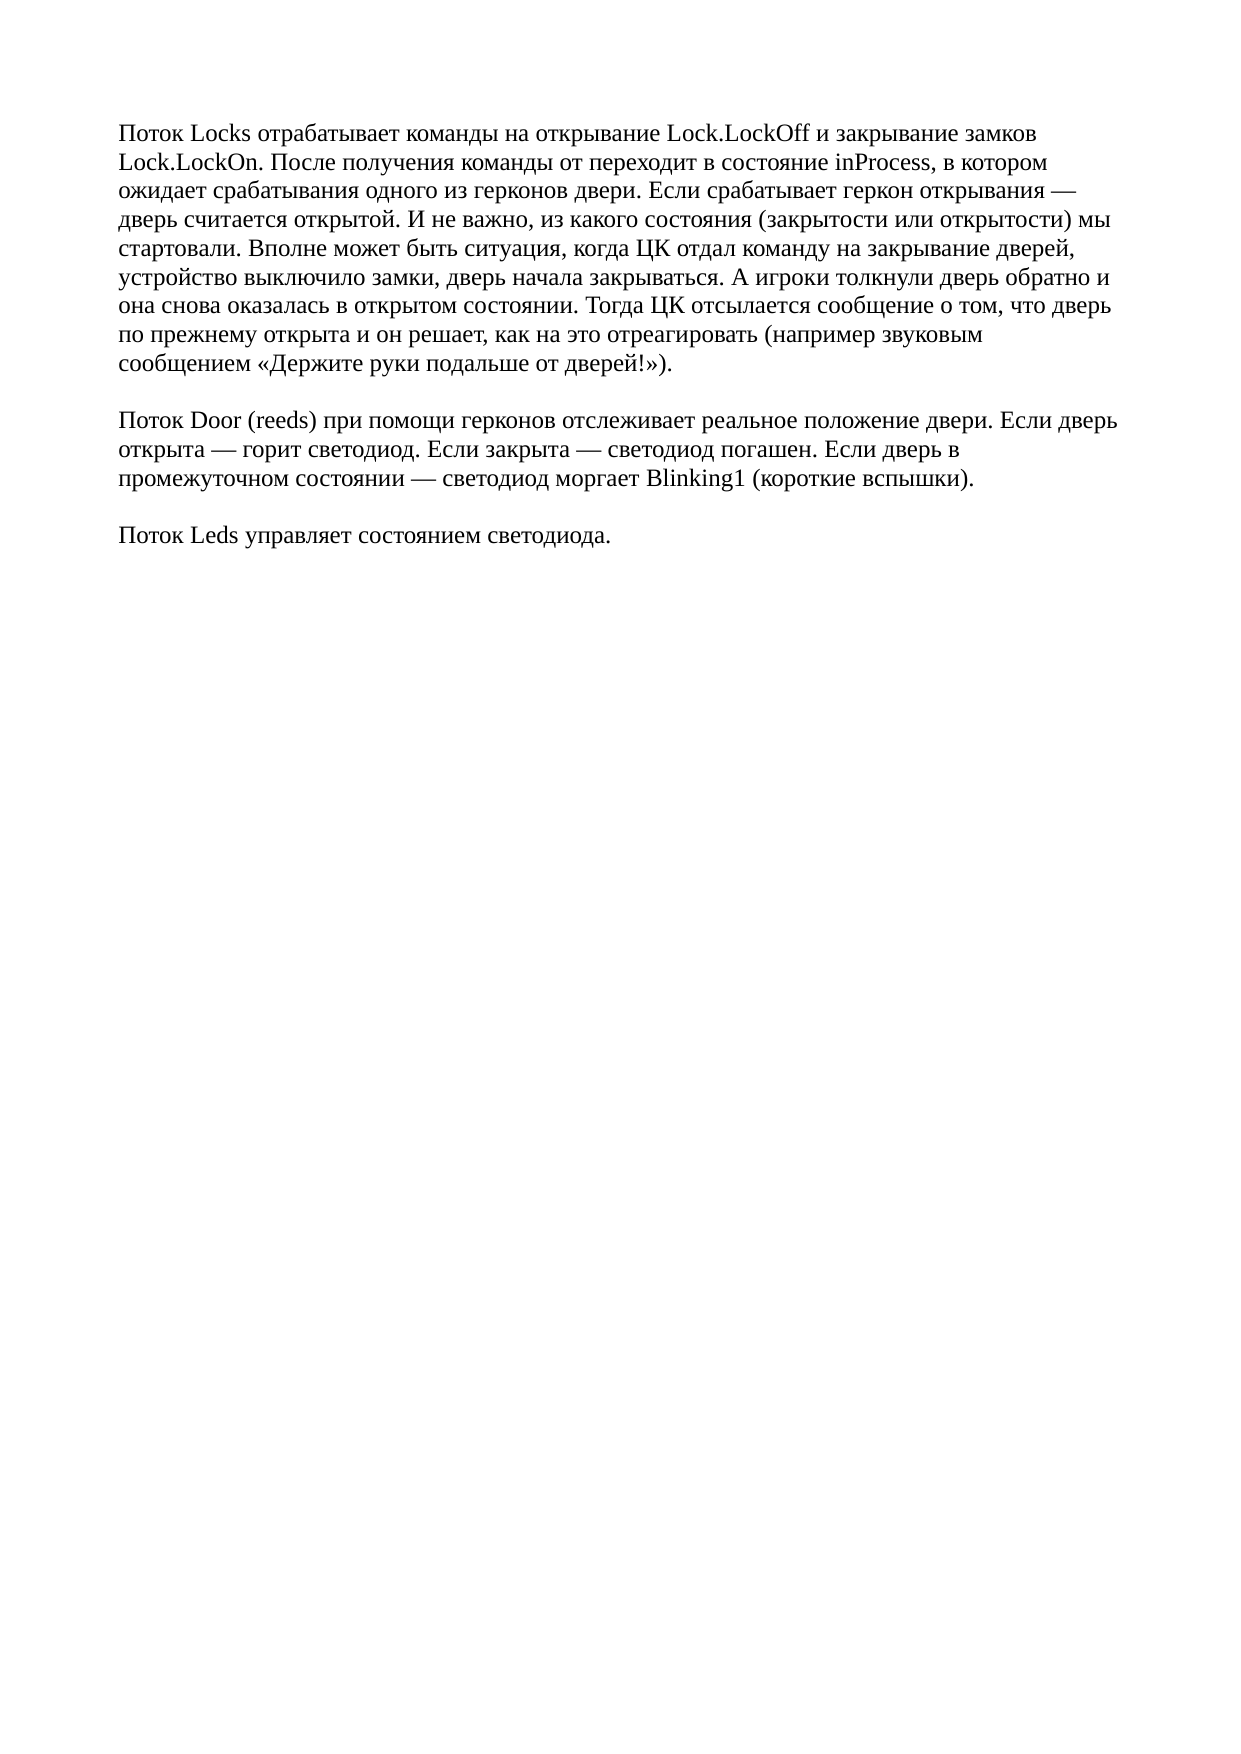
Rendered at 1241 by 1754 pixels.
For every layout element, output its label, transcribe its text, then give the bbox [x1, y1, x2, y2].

text Поток Door (reeds) при помощи герконов отслеживает реальное положение двери. Если дверь открыта — горит светодиод. Если закрыта — светодиод погашен. Если дверь в промежуточном состоянии — светодиод моргает Blinking1 (короткие вспышки). [118, 406, 1122, 492]
text Поток Leds управляет состоянием светодиода. [118, 521, 1122, 549]
text Поток Locks отрабатывает команды на открывание Lock.LockOff и закрывание замков Lock.LockOn. После получения команды от переходит в состояние inProcess, в котором ожидает срабатывания одного из герконов двери. Если срабатывает геркон открывания — дверь считается открытой. И не важно, из какого состояния (закрытости или открытости) мы стартовали. Вполне может быть ситуация, когда ЦК отдал команду на закрывание дверей, устройство выключило замки, дверь начала закрываться. А игроки толкнули дверь обратно и она снова оказалась в открытом состоянии. Тогда ЦК отсылается сообщение о том, что дверь по прежнему открыта и он решает, как на это отреагировать (например звуковым сообщением «Держите руки подальше от дверей!»). [118, 118, 1122, 377]
